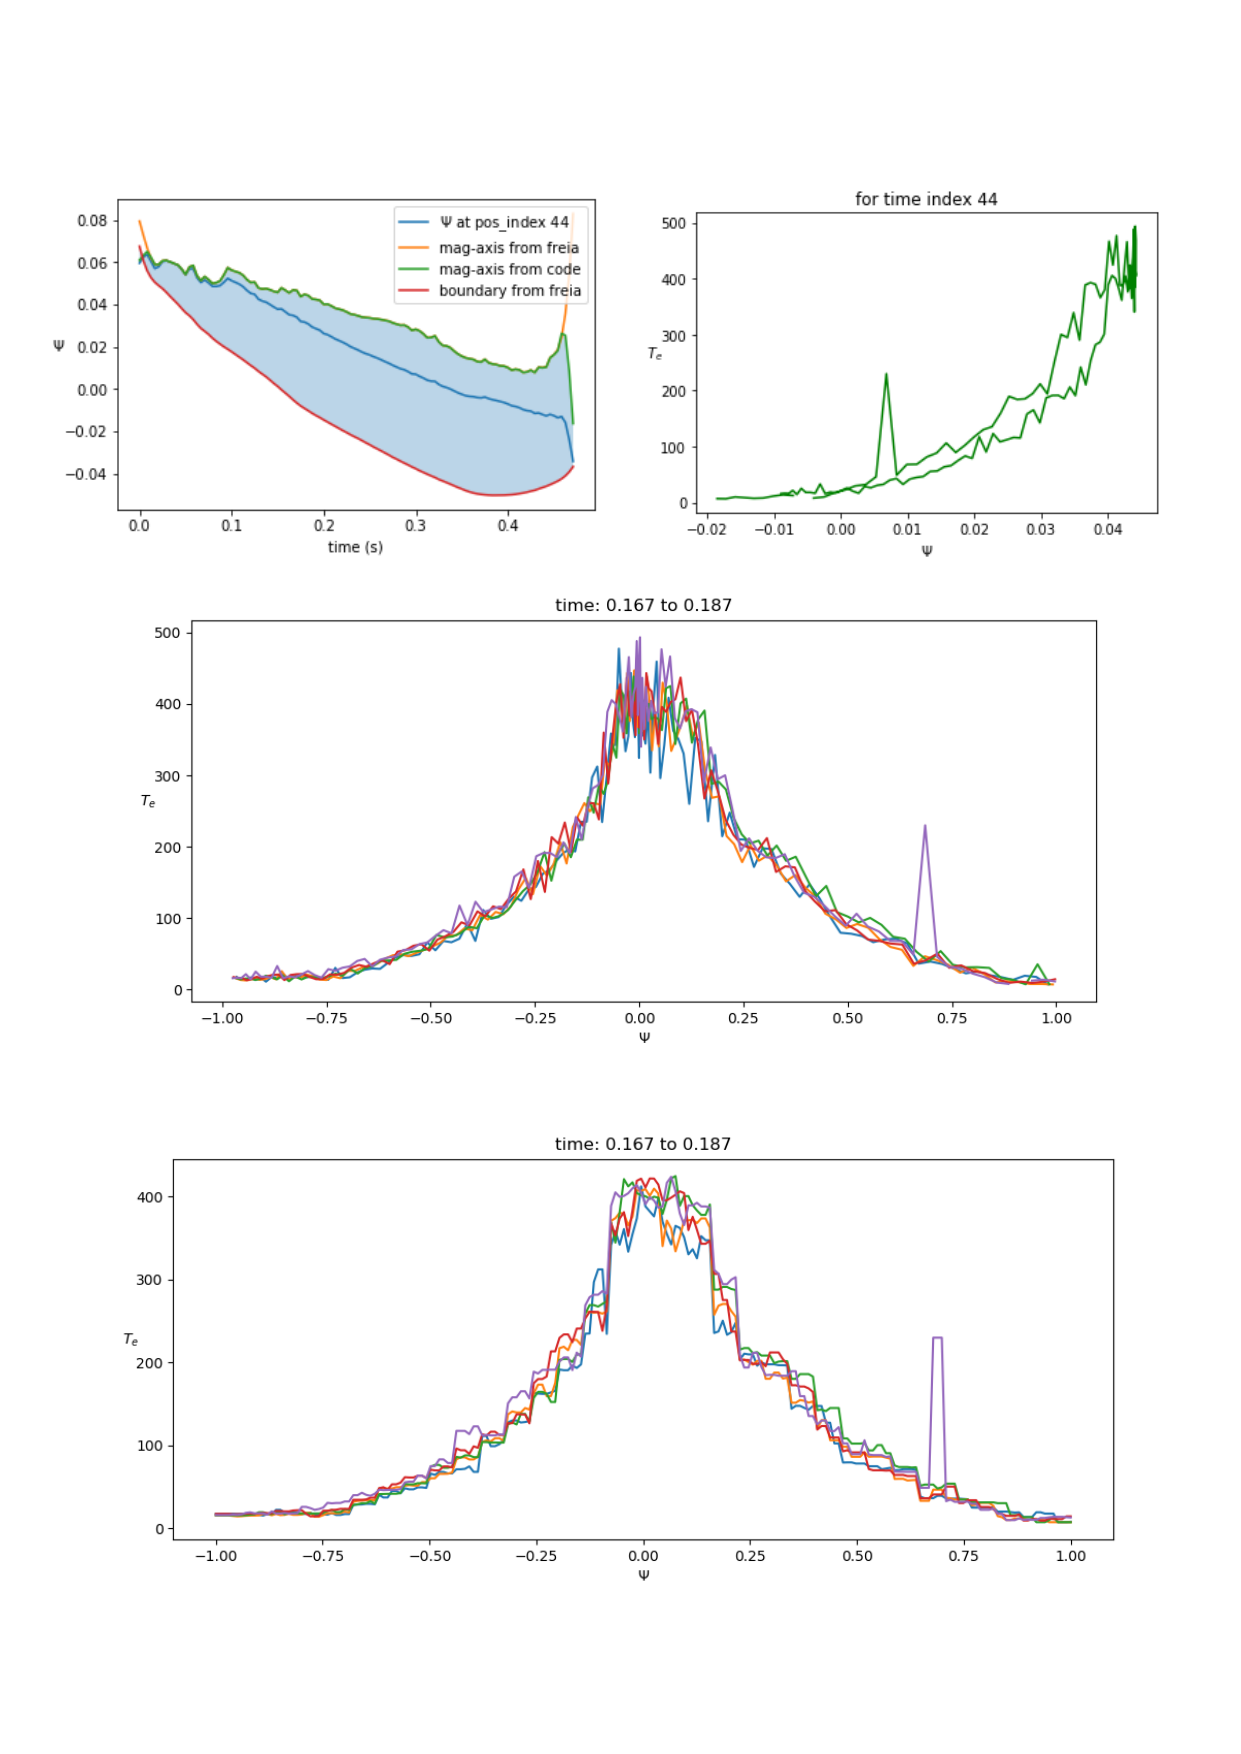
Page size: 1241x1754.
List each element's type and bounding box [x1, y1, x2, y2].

picture [637, 182, 1171, 568]
picture [108, 1118, 1139, 1594]
picture [42, 186, 609, 564]
picture [118, 578, 1123, 1045]
